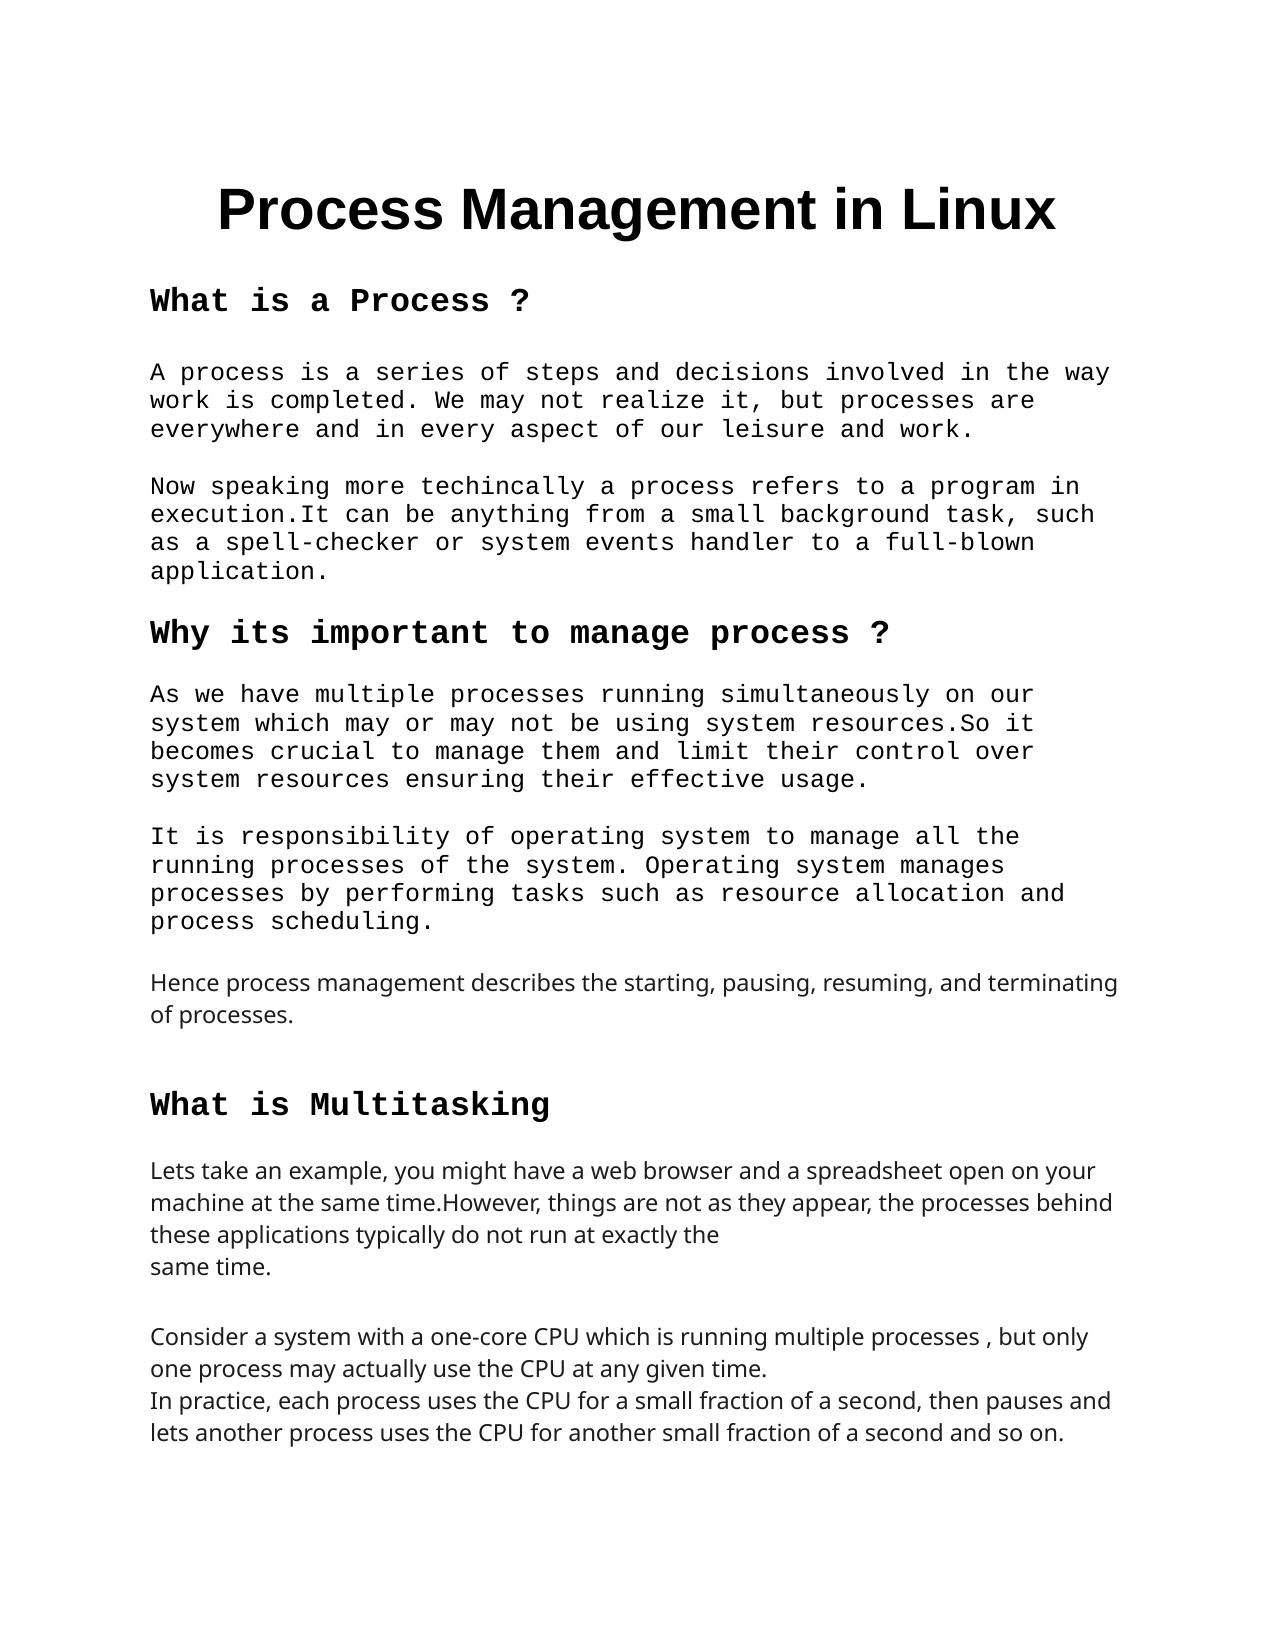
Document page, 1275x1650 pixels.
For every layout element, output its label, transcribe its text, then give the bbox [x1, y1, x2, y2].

text Hence process management describes the starting, pausing, resuming, and terminating of processes. [150, 966, 1125, 1030]
text What is a Process ? [150, 283, 1125, 321]
text Lets take an example, you might have a web browser and a spreadsheet open on your machine at the same time.However, things are not as they appear, the processes behind these applications typically do not run at exactly the same time. [150, 1154, 1125, 1282]
title Process Management in Linux [150, 175, 1125, 242]
text It is responsibility of operating system to manage all the running processes of the system. Operating system manages processes by performing tasks such as resource allocation and process scheduling. [150, 824, 1125, 937]
text In practice, each process uses the CPU for a small fraction of a second, then pauses and lets another process uses the CPU for another small fraction of a second and so on. [150, 1384, 1125, 1448]
text As we have multiple processes running simultaneously on our system which may or may not be using system resources.So it becomes crucial to manage them and limit their control over system resources ensuring their effective usage. [150, 682, 1125, 795]
text Now speaking more techincally a process refers to a program in execution.It can be anything from a small background task, such as a spell-checker or system events handler to a full-blown application. [150, 473, 1125, 587]
text What is Multitasking [150, 1087, 1125, 1125]
text A process is a series of steps and decisions involved in the way work is completed. We may not realize it, but processes are everywhere and in every aspect of our leisure and work. [150, 359, 1125, 444]
text Consider a system with a one-core CPU which is running multiple processes , but only one process may actually use the CPU at any given time. [150, 1320, 1125, 1384]
text Why its important to manage process ? [150, 615, 1125, 653]
